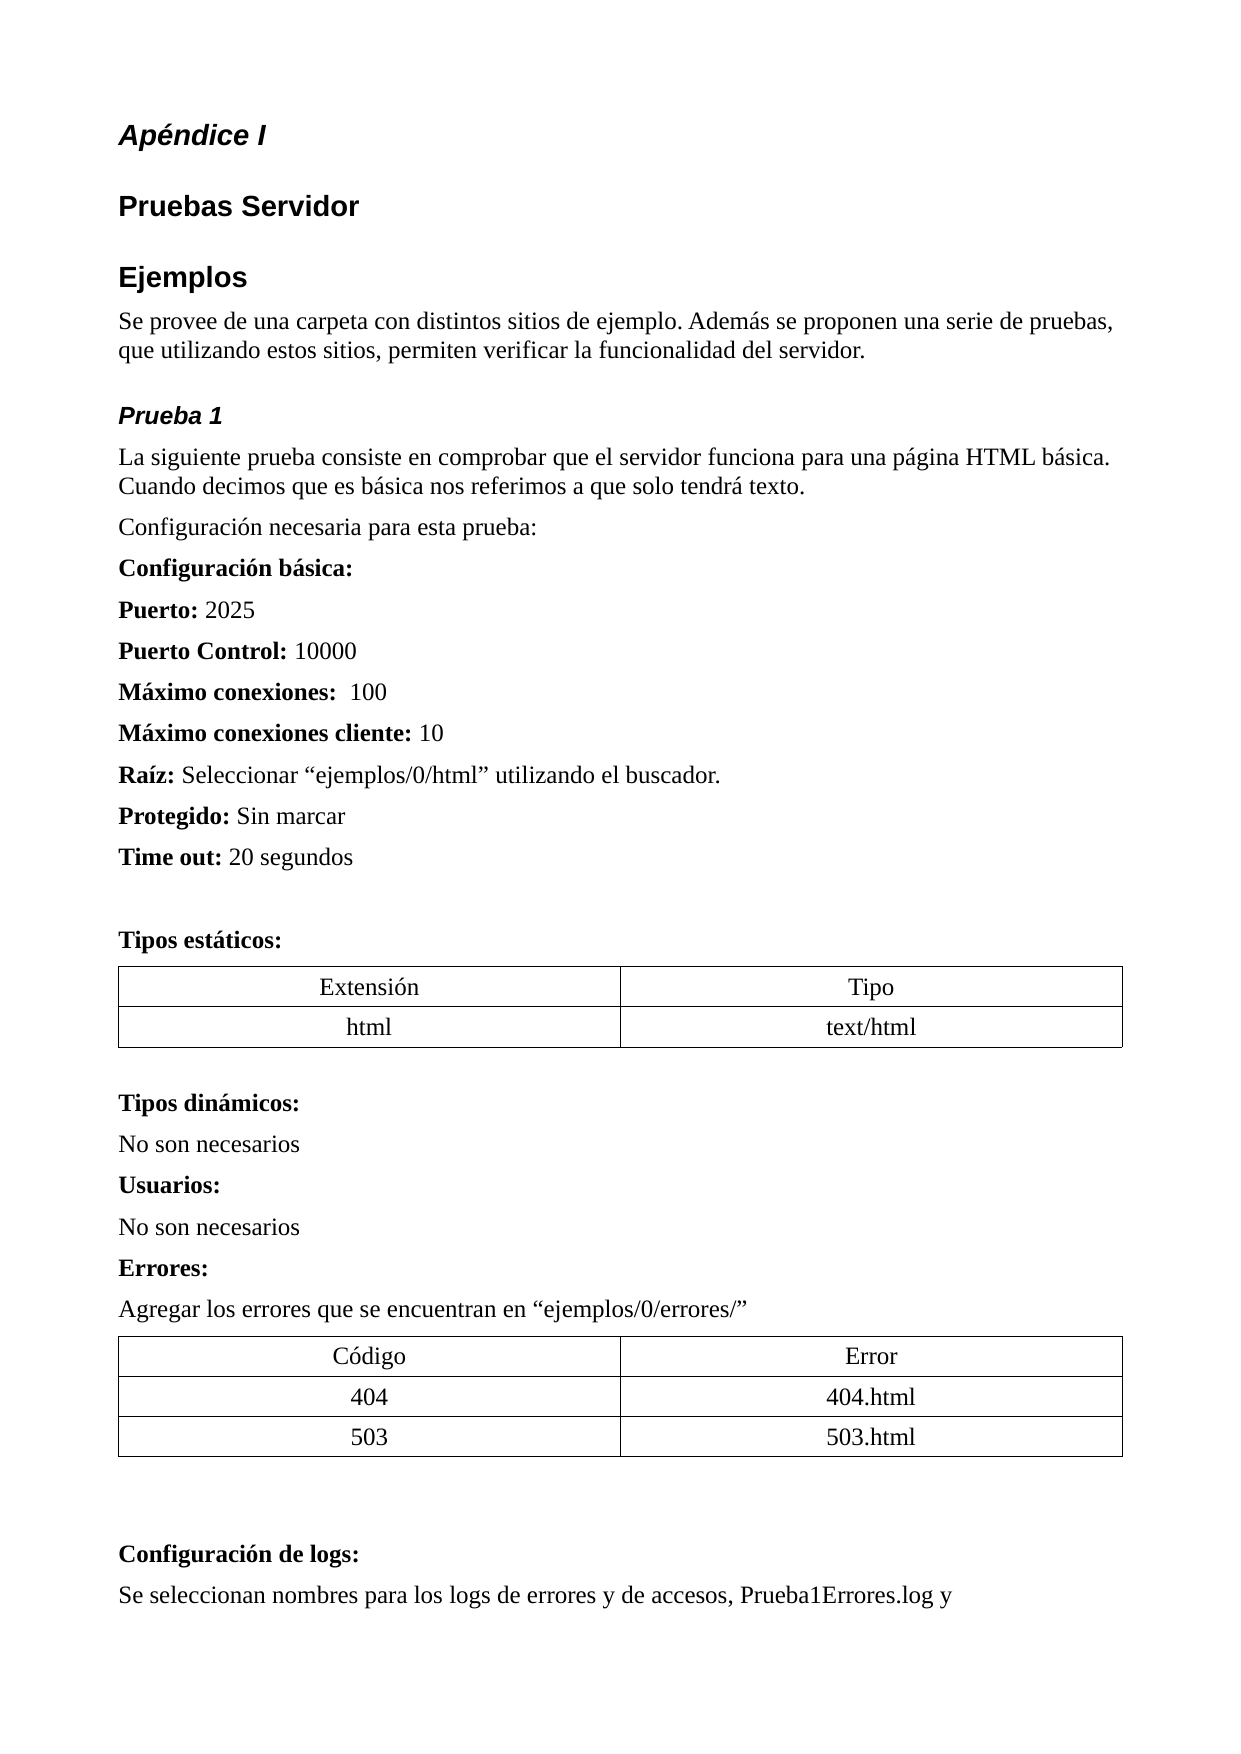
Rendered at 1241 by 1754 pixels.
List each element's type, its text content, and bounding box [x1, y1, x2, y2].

text Errores: [118, 1253, 1122, 1282]
text Tipos estáticos: [118, 925, 1122, 953]
subtitle Prueba 1 [118, 401, 1122, 430]
text Configuración básica: [118, 553, 1122, 582]
text La siguiente prueba consiste en comprobar que el servidor funciona para una página HTML básica. Cuando decimos que es básica nos referimos a que solo tendrá texto. [118, 442, 1122, 500]
table_cell html [119, 1007, 620, 1047]
text Máximo conexiones cliente: 10 [118, 718, 1122, 747]
text Máximo conexiones: 100 [118, 677, 1122, 706]
text Se seleccionan nombres para los logs de errores y de accesos, Prueba1Errores.log y [118, 1580, 1122, 1609]
table_cell 503.html [621, 1417, 1122, 1456]
text No son necesarios [118, 1212, 1122, 1241]
table_cell 503 [119, 1417, 620, 1456]
text Raíz: Seleccionar “ejemplos/0/html” utilizando el buscador. [118, 760, 1122, 788]
table_header Extensión [119, 967, 620, 1006]
text No son necesarios [118, 1129, 1122, 1158]
table_cell text/html [621, 1007, 1122, 1047]
subtitle Apéndice I [118, 118, 1122, 152]
text Agregar los errores que se encuentran en “ejemplos/0/errores/” [118, 1294, 1122, 1323]
text Configuración de logs: [118, 1539, 1122, 1568]
text Configuración necesaria para esta prueba: [118, 512, 1122, 541]
text Se provee de una carpeta con distintos sitios de ejemplo. Además se proponen una serie de pruebas, que utilizando estos sitios, permiten verificar la funcionalidad del servidor. [118, 306, 1122, 364]
table_header Error [621, 1337, 1122, 1376]
text Puerto Control: 10000 [118, 636, 1122, 665]
text Usuarios: [118, 1171, 1122, 1199]
text Protegido: Sin marcar [118, 801, 1122, 830]
table_cell 404.html [621, 1377, 1122, 1416]
subtitle Ejemplos [118, 260, 1122, 294]
subtitle Pruebas Servidor [118, 189, 1122, 223]
text Time out: 20 segundos [118, 842, 1122, 871]
table_cell 404 [119, 1377, 620, 1416]
table_header Código [119, 1337, 620, 1376]
text Puerto: 2025 [118, 595, 1122, 623]
text Tipos dinámicos: [118, 1088, 1122, 1117]
table_header Tipo [621, 967, 1122, 1006]
